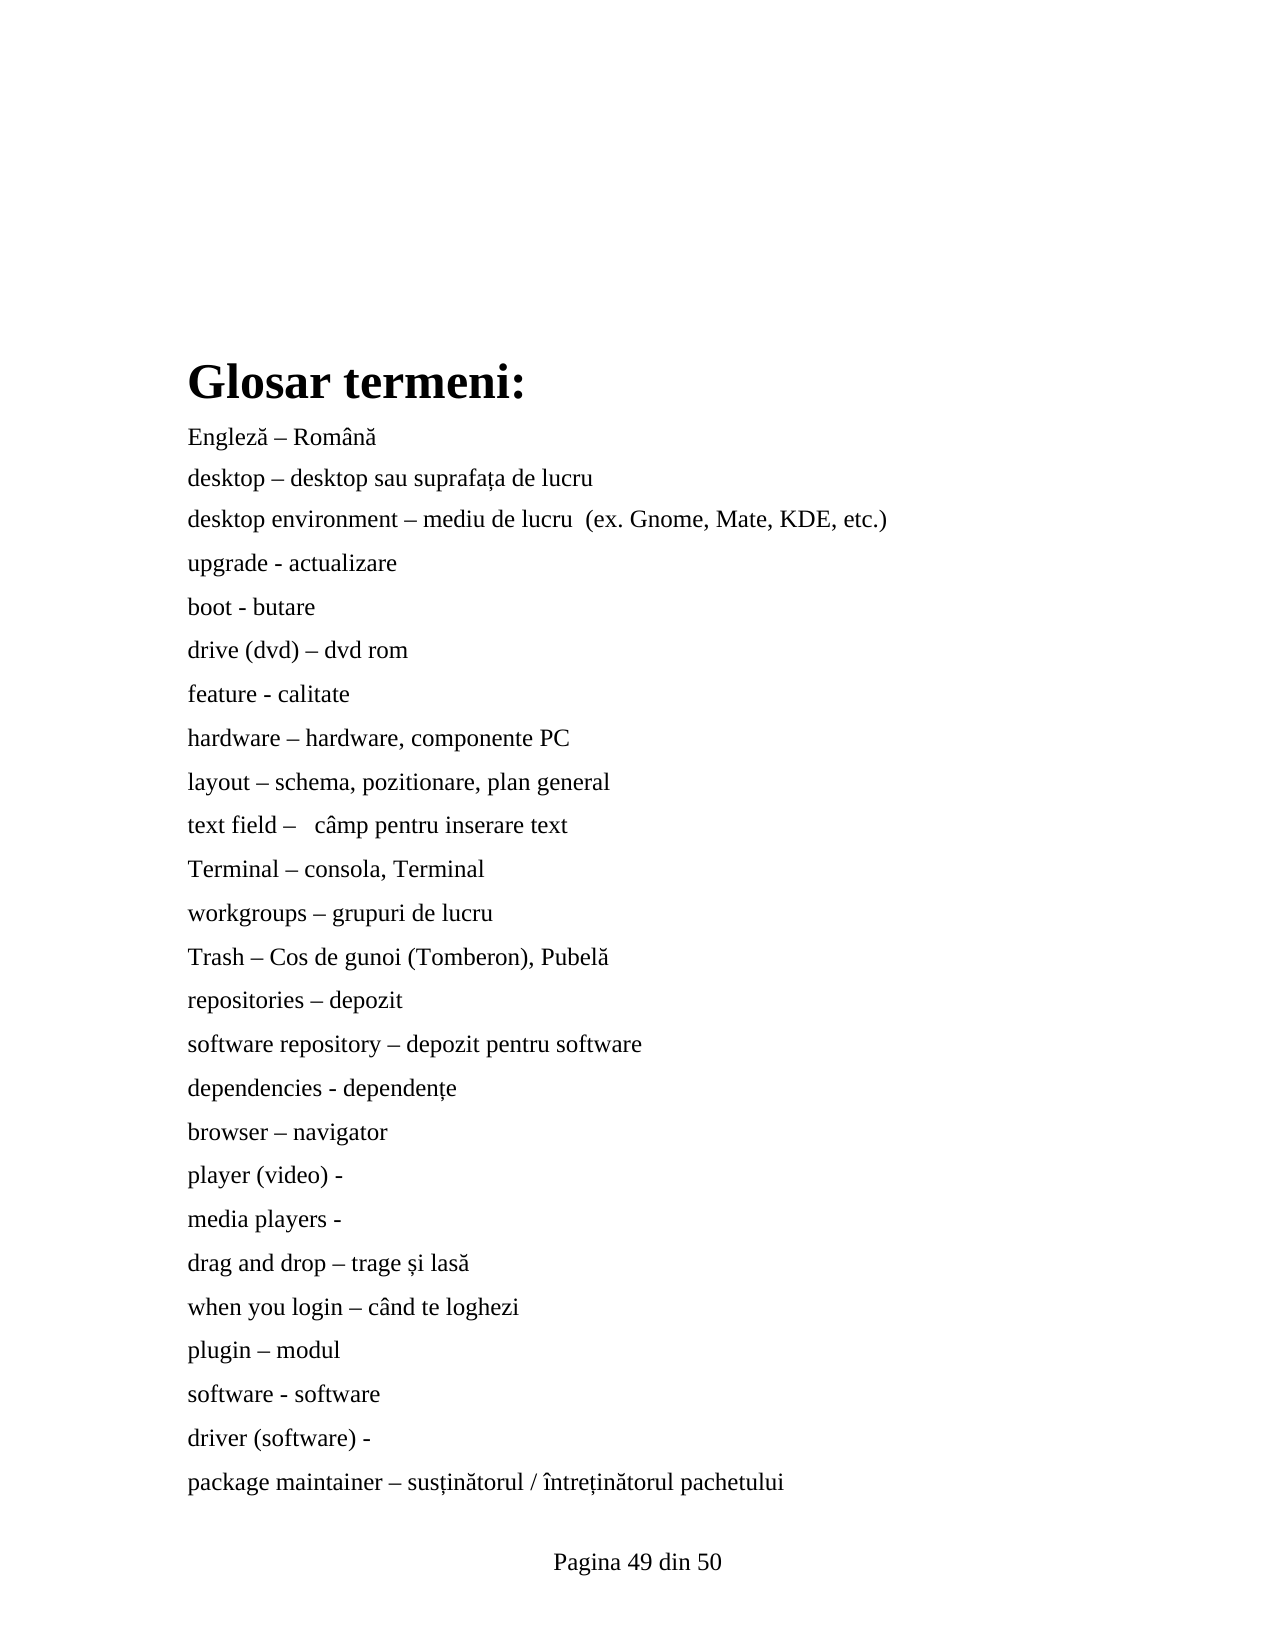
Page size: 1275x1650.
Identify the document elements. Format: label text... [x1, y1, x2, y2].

list package maintainer – susținătorul / întreținătorul pachetului [187, 1467, 1087, 1495]
list boot - butare [187, 592, 1087, 620]
list browser – navigator [187, 1117, 1087, 1145]
list software - software [187, 1379, 1087, 1408]
text desktop environment – mediu de lucru (ex. Gnome, Mate, KDE, etc.) [187, 504, 1087, 533]
list player (video) - [187, 1160, 1087, 1189]
list repositories – depozit [187, 985, 1087, 1014]
list plugin – modul [187, 1335, 1087, 1364]
list Trash – Cos de gunoi (Tomberon), Pubelă [187, 942, 1087, 970]
list layout – schema, pozitionare, plan general [187, 767, 1087, 795]
list workgroups – grupuri de lucru [187, 898, 1087, 927]
list upgrade - actualizare [187, 548, 1087, 577]
text Engleză – Română [187, 422, 1087, 450]
list hardware – hardware, componente PC [187, 723, 1087, 752]
list feature - calitate [187, 679, 1087, 708]
list media players - [187, 1204, 1087, 1233]
text desktop – desktop sau suprafața de lucru [187, 463, 1087, 492]
subtitle Glosar termeni: [187, 352, 1087, 409]
list software repository – depozit pentru software [187, 1029, 1087, 1058]
list text field – câmp pentru inserare text [187, 810, 1087, 839]
list drag and drop – trage și lasă [187, 1248, 1087, 1277]
list dependencies - dependențe [187, 1073, 1087, 1102]
list when you login – când te loghezi [187, 1292, 1087, 1320]
list drive (dvd) – dvd rom [187, 635, 1087, 664]
list Terminal – consola, Terminal [187, 854, 1087, 883]
list driver (software) - [187, 1423, 1087, 1452]
